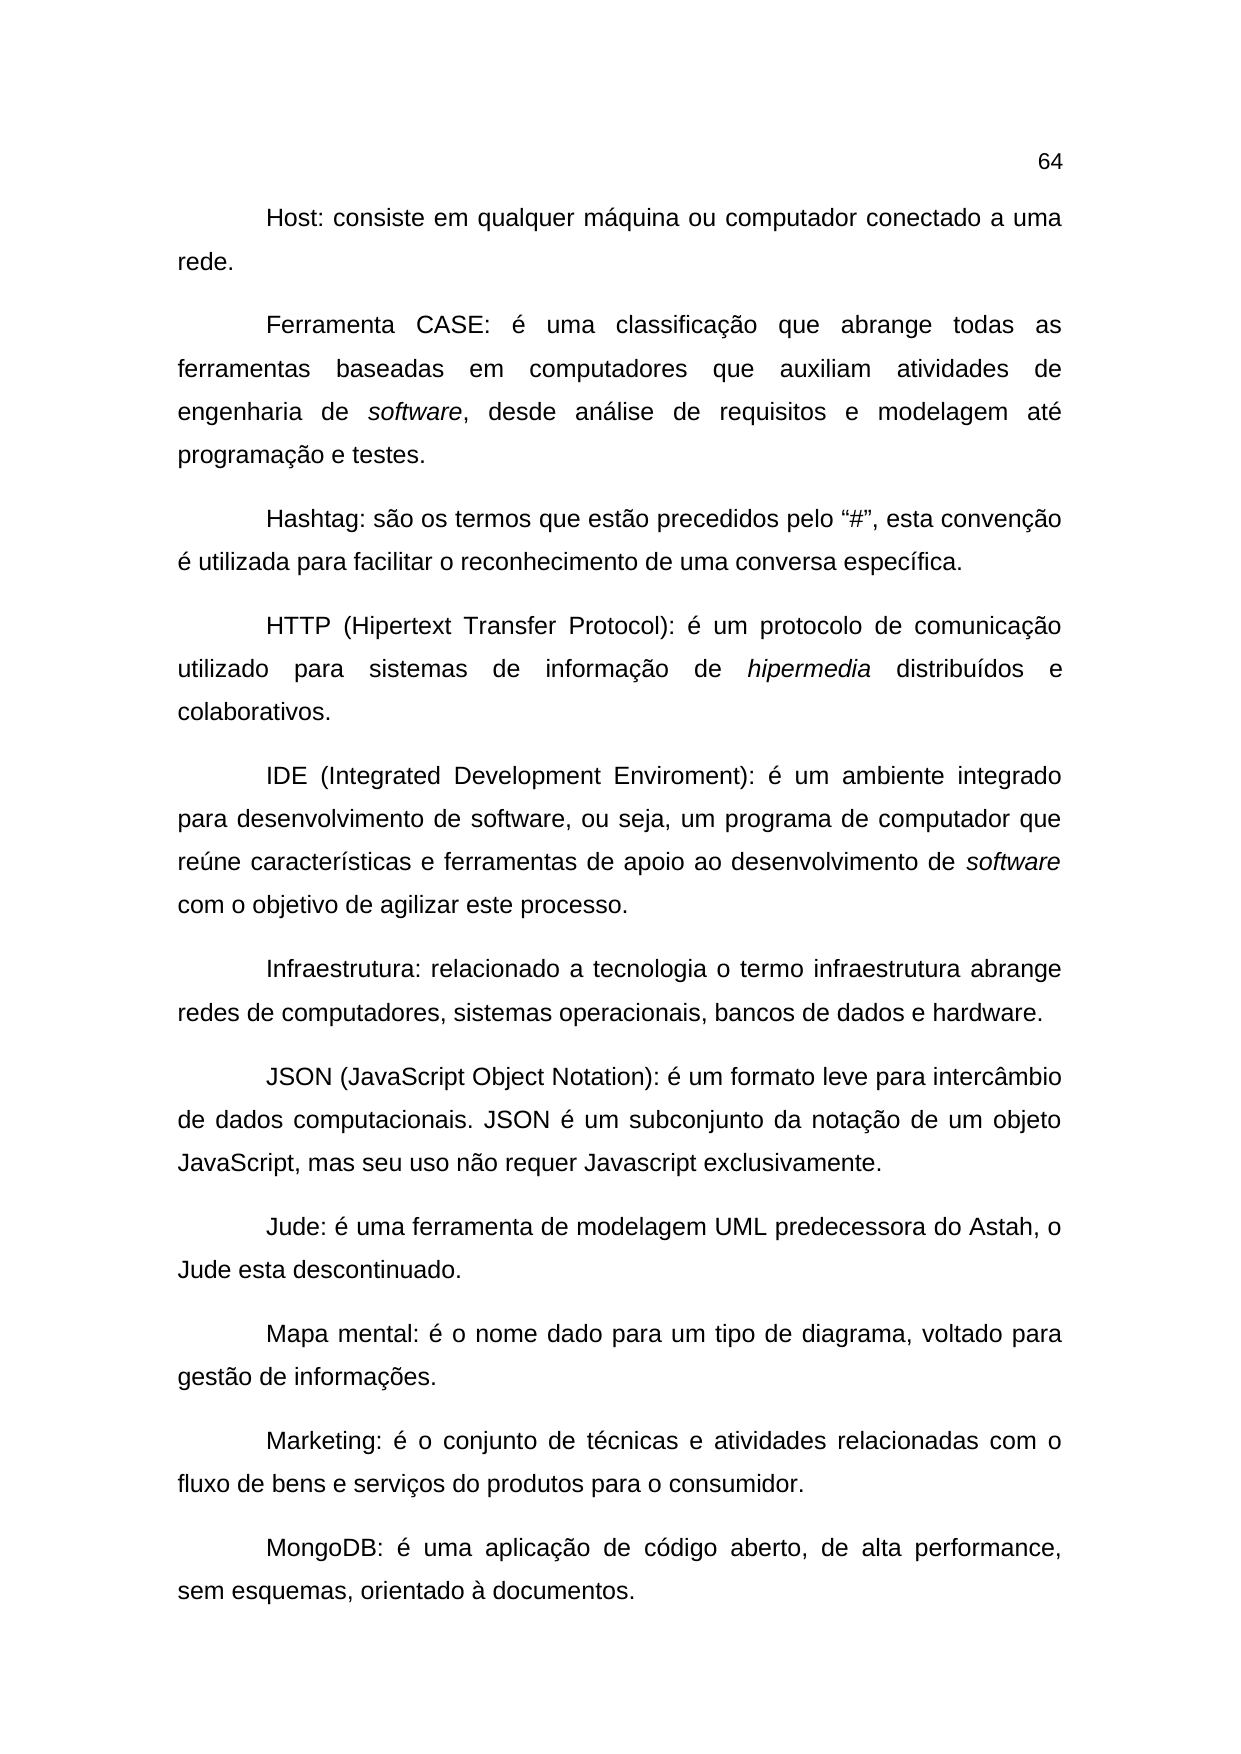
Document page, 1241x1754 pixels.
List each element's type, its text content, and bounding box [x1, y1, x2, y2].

text Jude: é uma ferramenta de modelagem UML predecessora do Astah, o Jude esta descontinuado. [177, 1212, 1063, 1284]
text JSON (JavaScript Object Notation): é um formato leve para intercâmbio de dados computacionais. JSON é um subconjunto da notação de um objeto JavaScript, mas seu uso não requer Javascript exclusivamente. [177, 1062, 1063, 1177]
text IDE (Integrated Development Enviroment): é um ambiente integrado para desenvolvimento de software, ou seja, um programa de computador que reúne características e ferramentas de apoio ao desenvolvimento de software com o objetivo de agilizar este processo. [177, 761, 1063, 919]
text HTTP (Hipertext Transfer Protocol): é um protocolo de comunicação utilizado para sistemas de informação de hipermedia distribuídos e colaborativos. [177, 611, 1063, 726]
text Infraestrutura: relacionado a tecnologia o termo infraestrutura abrange redes de computadores, sistemas operacionais, bancos de dados e hardware. [177, 954, 1063, 1026]
text MongoDB: é uma aplicação de código aberto, de alta performance, sem esquemas, orientado à documentos. [177, 1533, 1063, 1605]
text Hashtag: são os termos que estão precedidos pelo “#”, esta convenção é utilizada para facilitar o reconhecimento de uma conversa específica. [177, 504, 1063, 576]
text Mapa mental: é o nome dado para um tipo de diagrama, voltado para gestão de informações. [177, 1319, 1063, 1391]
text Host: consiste em qualquer máquina ou computador conectado a uma rede. [177, 203, 1063, 275]
text Ferramenta CASE: é uma classificação que abrange todas as ferramentas baseadas em computadores que auxiliam atividades de engenharia de software, desde análise de requisitos e modelagem até programação e testes. [177, 311, 1063, 469]
text Marketing: é o conjunto de técnicas e atividades relacionadas com o fluxo de bens e serviços do produtos para o consumidor. [177, 1426, 1063, 1498]
